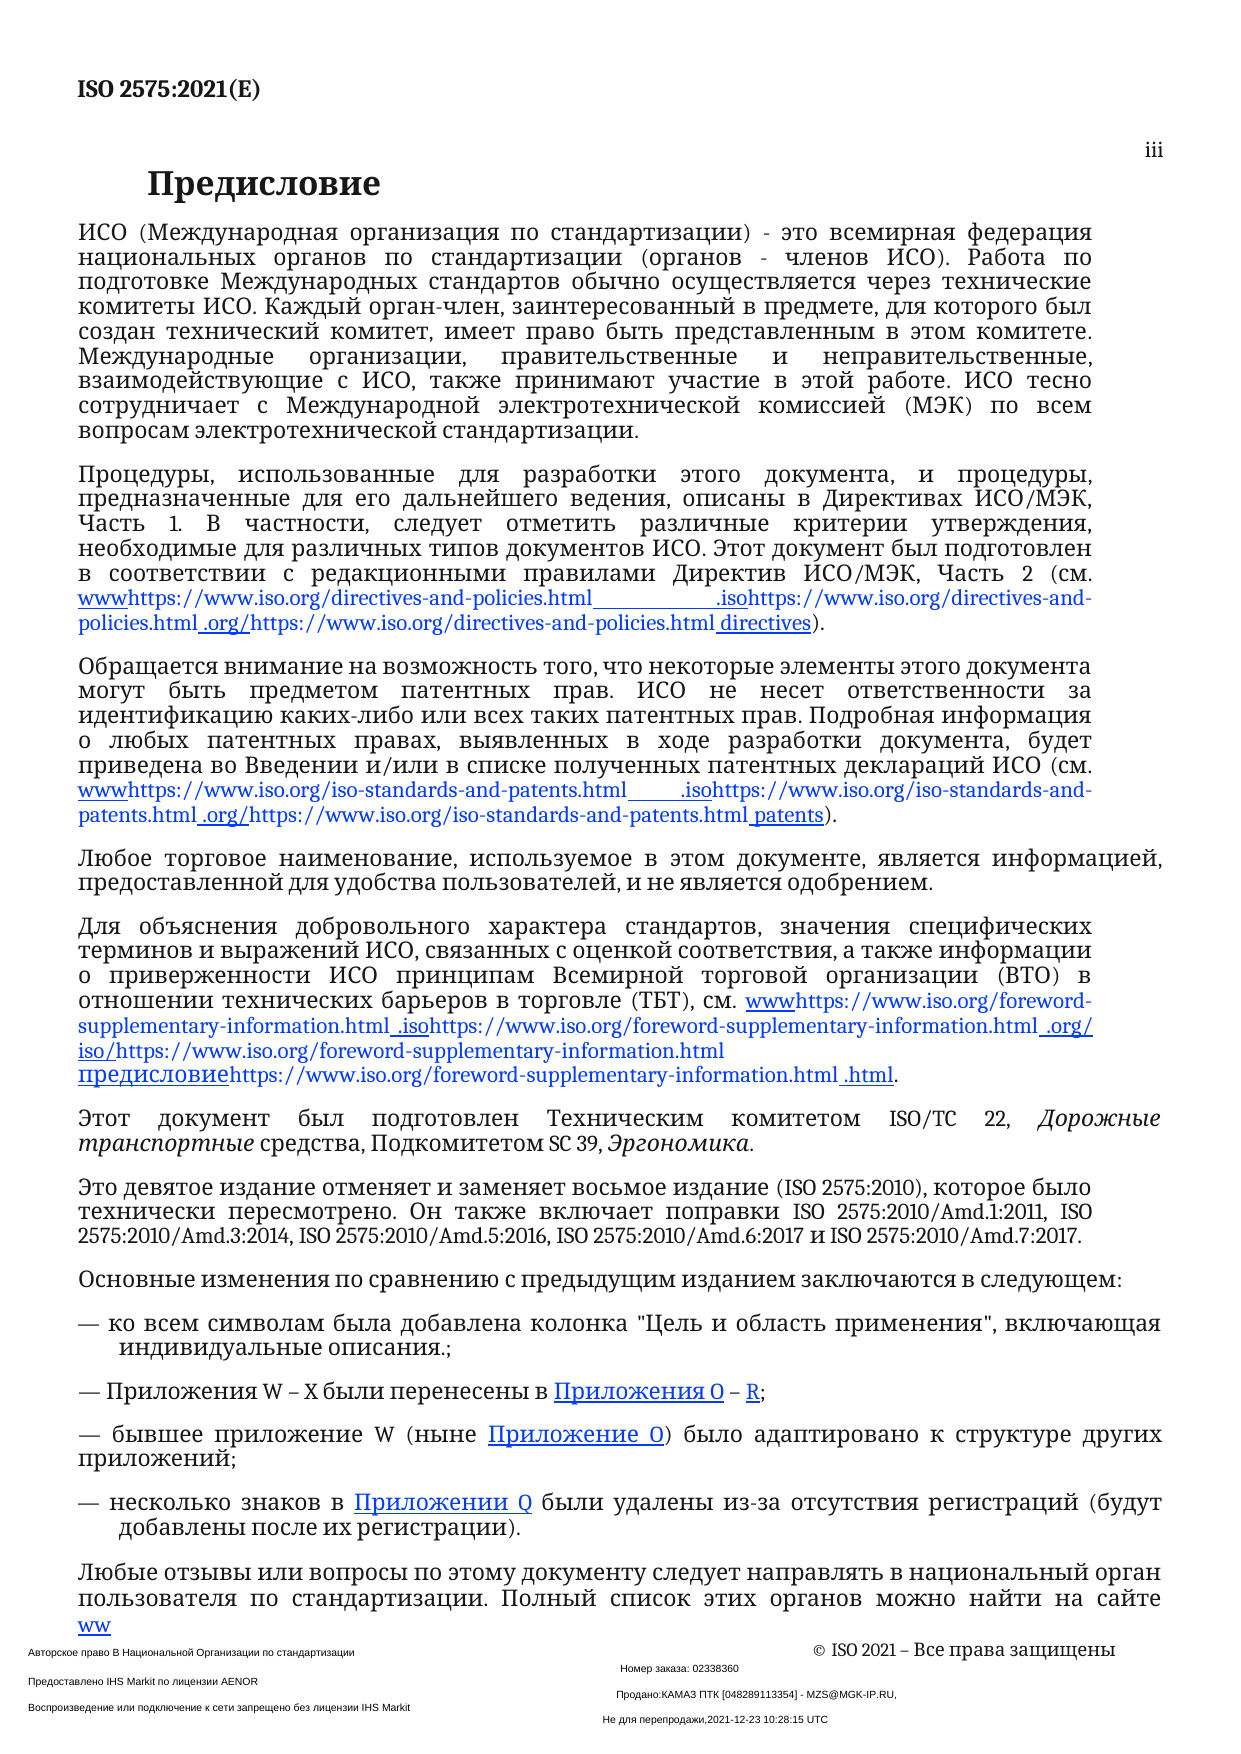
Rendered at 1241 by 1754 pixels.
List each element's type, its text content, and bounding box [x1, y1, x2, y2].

text Процедуры, использованные для разработки этого документа, и процедуры, предназначенные для его дальнейшего ведения, описаны в Директивах ИСО/МЭК, Часть 1. В частности, следует отметить различные критерии утверждения, необходимые для различных типов документов ИСО. Этот документ был подготовлен в соответствии с редакционными правилами Директив ИСО/МЭК, Часть 2 (см. wwwhttps://www.iso.org/directives-and-policies.html .isohttps://www.iso.org/directives-and-policies.html .org/https://www.iso.org/directives-and-policies.html directives). [78, 463, 1093, 636]
text — Приложения W – X были перенесены в Приложения O – R; [78, 1380, 1162, 1404]
text Для объяснения добровольного характера стандартов, значения специфических терминов и выражений ИСО, связанных с оценкой соответствия, а также информации о приверженности ИСО принципам Всемирной торговой организации (ВТО) в отношении технических барьеров в торговле (ТБТ), см. wwwhttps://www.iso.org/foreword-supplementary-information.html .isohttps://www.iso.org/foreword-supplementary-information.html .org/ iso/https://www.iso.org/foreword-supplementary-information.html предисловиеhttps://www.iso.org/foreword-supplementary-information.html .html. [78, 915, 1093, 1088]
text Любое торговое наименование, используемое в этом документе, является информацией, предоставленной для удобства пользователей, и не является одобрением. [78, 847, 1162, 896]
text — бывшее приложение W (ныне Приложение O) было адаптировано к структуре других приложений; [78, 1423, 1162, 1472]
text Обращается внимание на возможность того, что некоторые элементы этого документа могут быть предметом патентных прав. ИСО не несет ответственности за идентификацию каких-либо или всех таких патентных прав. Подробная информация о любых патентных правах, выявленных в ходе разработки документа, будет приведена во Введении и/или в списке полученных патентных деклараций ИСО (см. wwwhttps://www.iso.org/iso-standards-and-patents.html .isohttps://www.iso.org/iso-standards-and-patents.html .org/https://www.iso.org/iso-standards-and-patents.html patents). [78, 655, 1093, 828]
text Это девятое издание отменяет и заменяет восьмое издание (ISO 2575:2010), которое было технически пересмотрено. Он также включает поправки ISO 2575:2010/Amd.1:2011, ISO 2575:2010/Amd.3:2014, ISO 2575:2010/Amd.5:2016, ISO 2575:2010/Amd.6:2017 и ISO 2575:2010/Amd.7:2017. [78, 1175, 1092, 1249]
text Любые отзывы или вопросы по этому документу следует направлять в национальный орган пользователя по стандартизации. Полный список этих органов можно найти на сайте ww [78, 1559, 1162, 1638]
text — несколько знаков в Приложении Q были удалены из-за отсутствия регистраций (будут добавлены после их регистрации). [77, 1491, 1162, 1541]
text ИСО (Международная организация по стандартизации) - это всемирная федерация национальных органов по стандартизации (органов - членов ИСО). Работа по подготовке Международных стандартов обычно осуществляется через технические комитеты ИСО. Каждый орган-член, заинтересованный в предмете, для которого был создан технический комитет, имеет право быть представленным в этом комитете. Международные организации, правительственные и неправительственные, взаимодействующие с ИСО, также принимают участие в этой работе. ИСО тесно сотрудничает с Международной электротехнической комиссией (МЭК) по всем вопросам электротехнической стандартизации. [78, 221, 1093, 444]
text Этот документ был подготовлен Техническим комитетом ISO/TC 22, Дорожные транспортные средства, Подкомитетом SC 39, Эргономика. [78, 1107, 1162, 1157]
text — ко всем символам была добавлена колонка "Цель и область применения", включающая индивидуальные описания.; [77, 1312, 1162, 1361]
subtitle Предисловие [76, 166, 1163, 204]
text Основные изменения по сравнению с предыдущим изданием заключаются в следующем: [78, 1268, 1162, 1293]
text iii [77, 137, 1163, 163]
